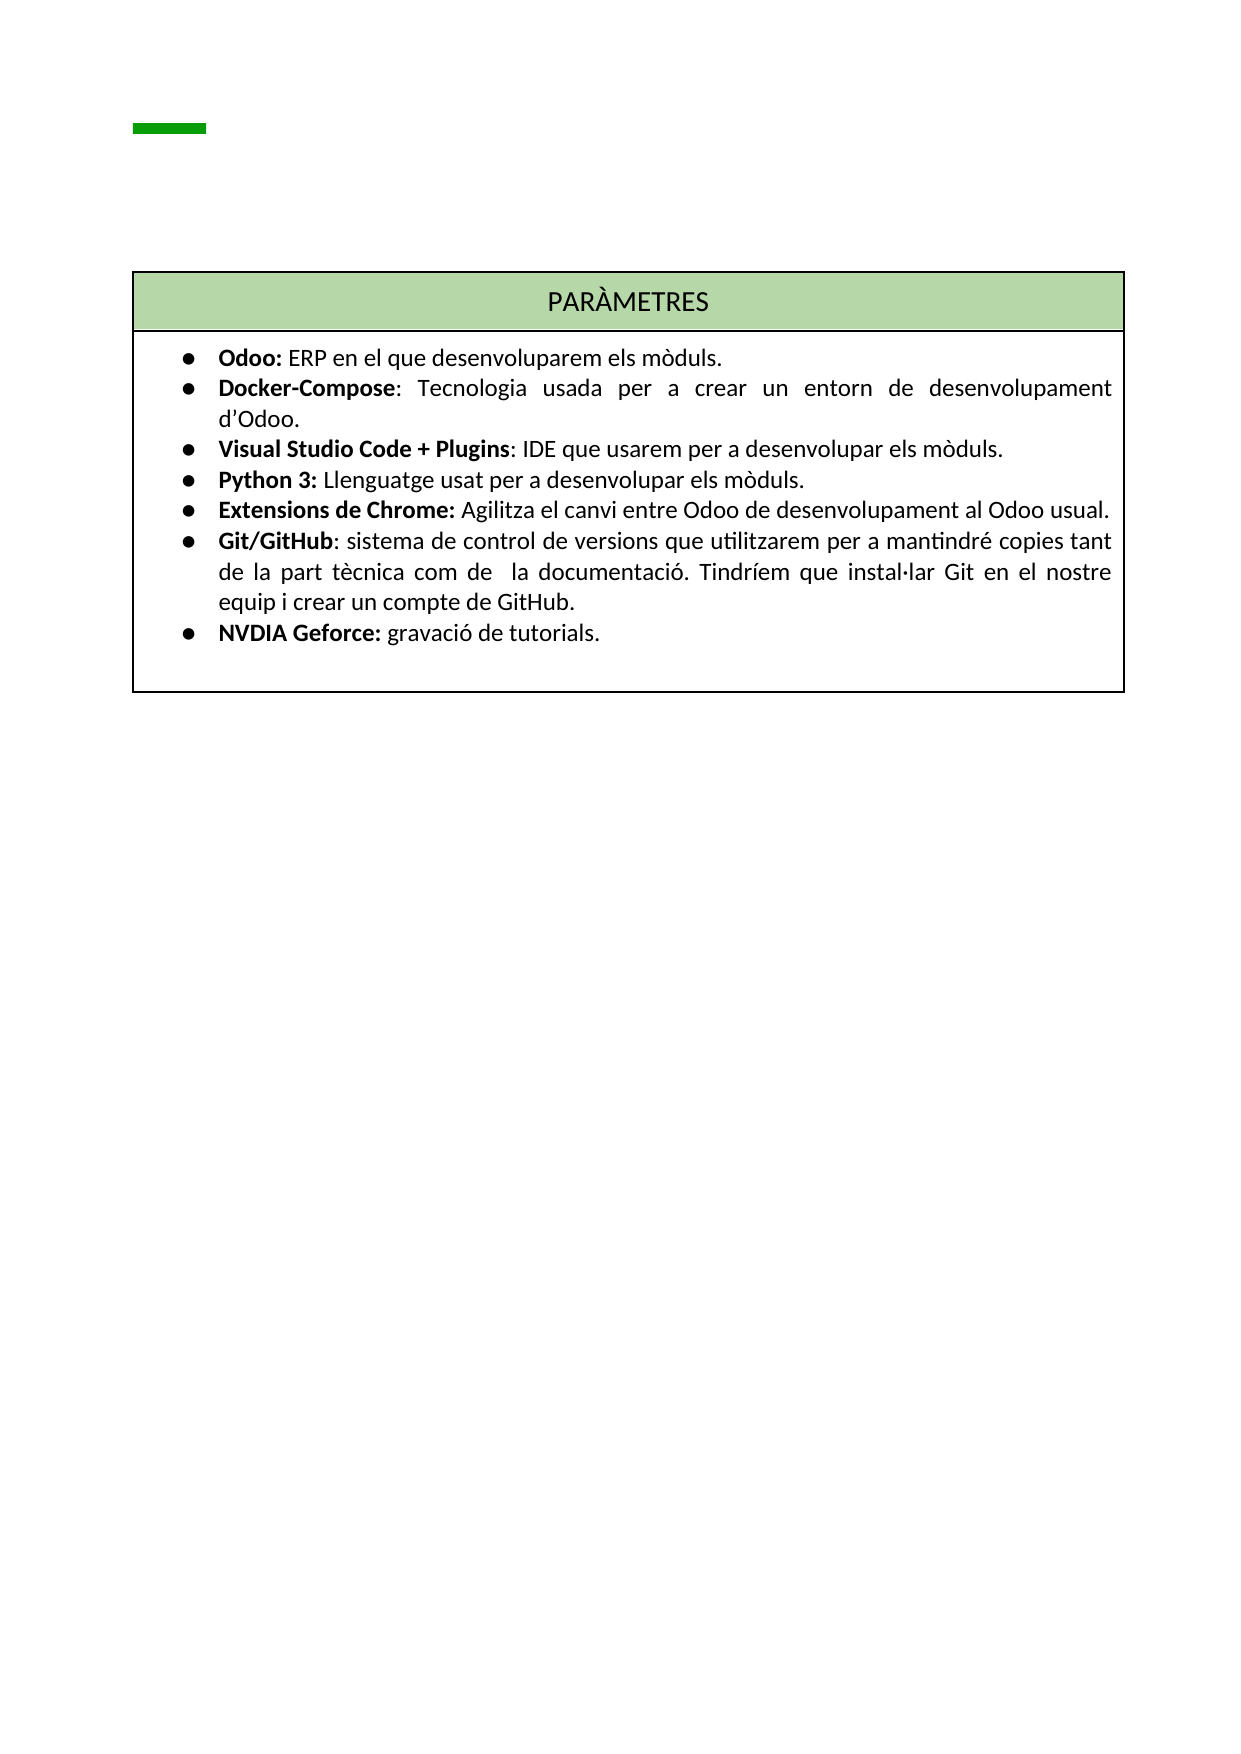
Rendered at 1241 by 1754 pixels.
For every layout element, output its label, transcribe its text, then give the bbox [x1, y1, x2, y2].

table_cell Odoo: ERP en el que desenvoluparem els mòduls. Docker-Compose: Tecnologia usada per a crear un entorn de desenvolupament d’Odoo. Visual Studio Code + Plugins: IDE que usarem per a desenvolupar els mòduls. Python 3: Llenguatge usat per a desenvolupar els mòduls. Extensions de Chrome: Agilitza el canvi entre Odoo de desenvolupament al Odoo usual. Git/GitHub: sistema de control de versions que utilitzarem per a mantindré copies tant de la part tècnica com de la documentació. Tindríem que instal·lar Git en el nostre equip i crear un compte de GitHub. NVDIA Geforce: gravació de tutorials. [134, 332, 1123, 691]
table_header PARÀMETRES [134, 273, 1123, 329]
